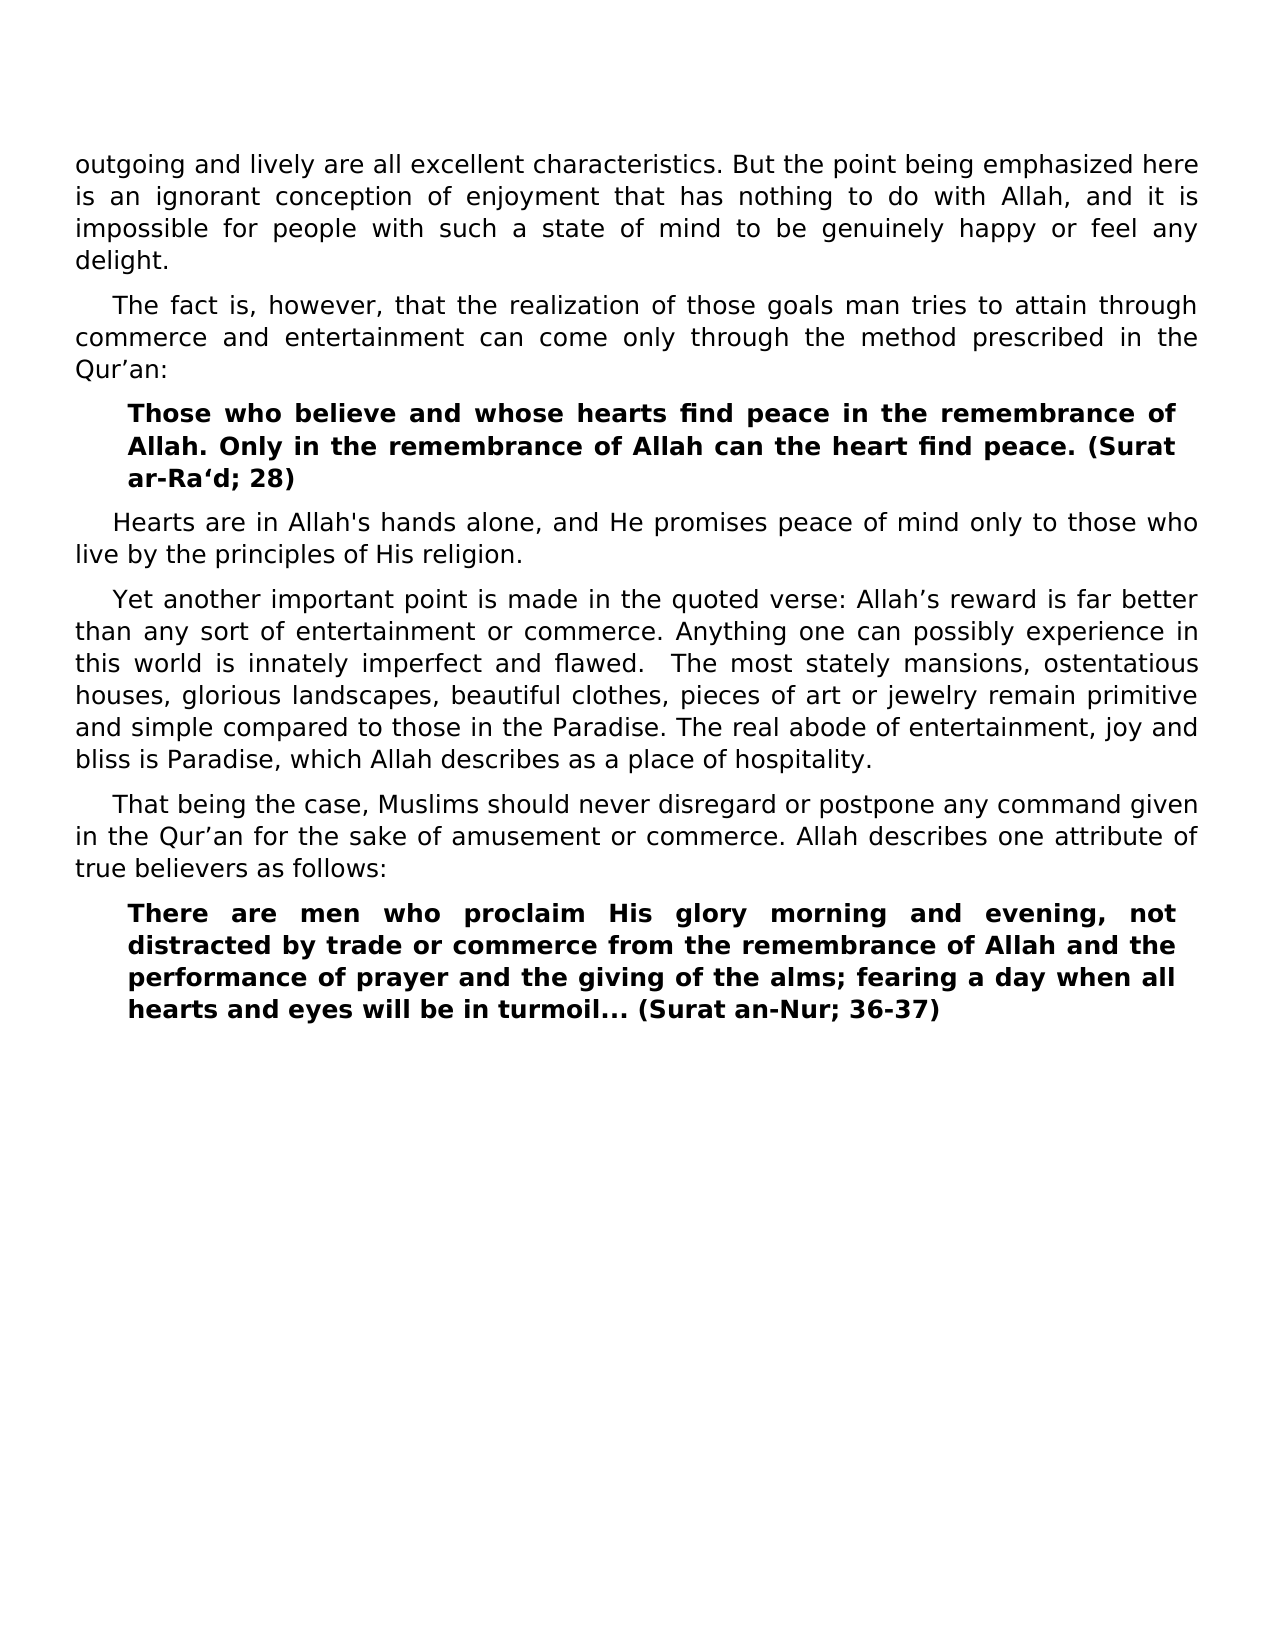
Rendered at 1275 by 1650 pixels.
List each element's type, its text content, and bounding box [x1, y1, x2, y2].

text Yet another important point is made in the quoted verse: Allah’s reward is far better than any sort of entertainment or commerce. Anything one can possibly experience in this world is innately imperfect and flawed. The most stately mansions, ostentatious houses, glorious landscapes, beautiful clothes, pieces of art or jewelry remain primitive and simple compared to those in the Paradise. The real abode of entertainment, joy and bliss is Paradise, which Allah describes as a place of hospitality. [75, 585, 1200, 774]
text Those who believe and whose hearts find peace in the remembrance of Allah. Only in the remembrance of Allah can the heart find peace. (Surat ar-Ra‘d; 28) [127, 399, 1177, 493]
text That being the case, Muslims should never disregard or postpone any command given in the Qur’an for the sake of amusement or commerce. Allah describes one attribute of true believers as follows: [75, 790, 1200, 883]
text Hearts are in Allah's hands alone, and He promises peace of mind only to those who live by the principles of His religion. [75, 508, 1200, 569]
text The fact is, however, that the realization of those goals man tries to attain through commerce and entertainment can come only through the method prescribed in the Qur’an: [75, 291, 1200, 384]
text There are men who proclaim His glory morning and evening, not distracted by trade or commerce from the remembrance of Allah and the performance of prayer and the giving of the alms; fearing a day when all hearts and eyes will be in turmoil... (Surat an-Nur; 36-37) [127, 899, 1177, 1024]
text outgoing and lively are all excellent characteristics. But the point being emphasized here is an ignorant conception of enjoyment that has nothing to do with Allah, and it is impossible for people with such a state of mind to be genuinely happy or feel any delight. [75, 150, 1200, 275]
